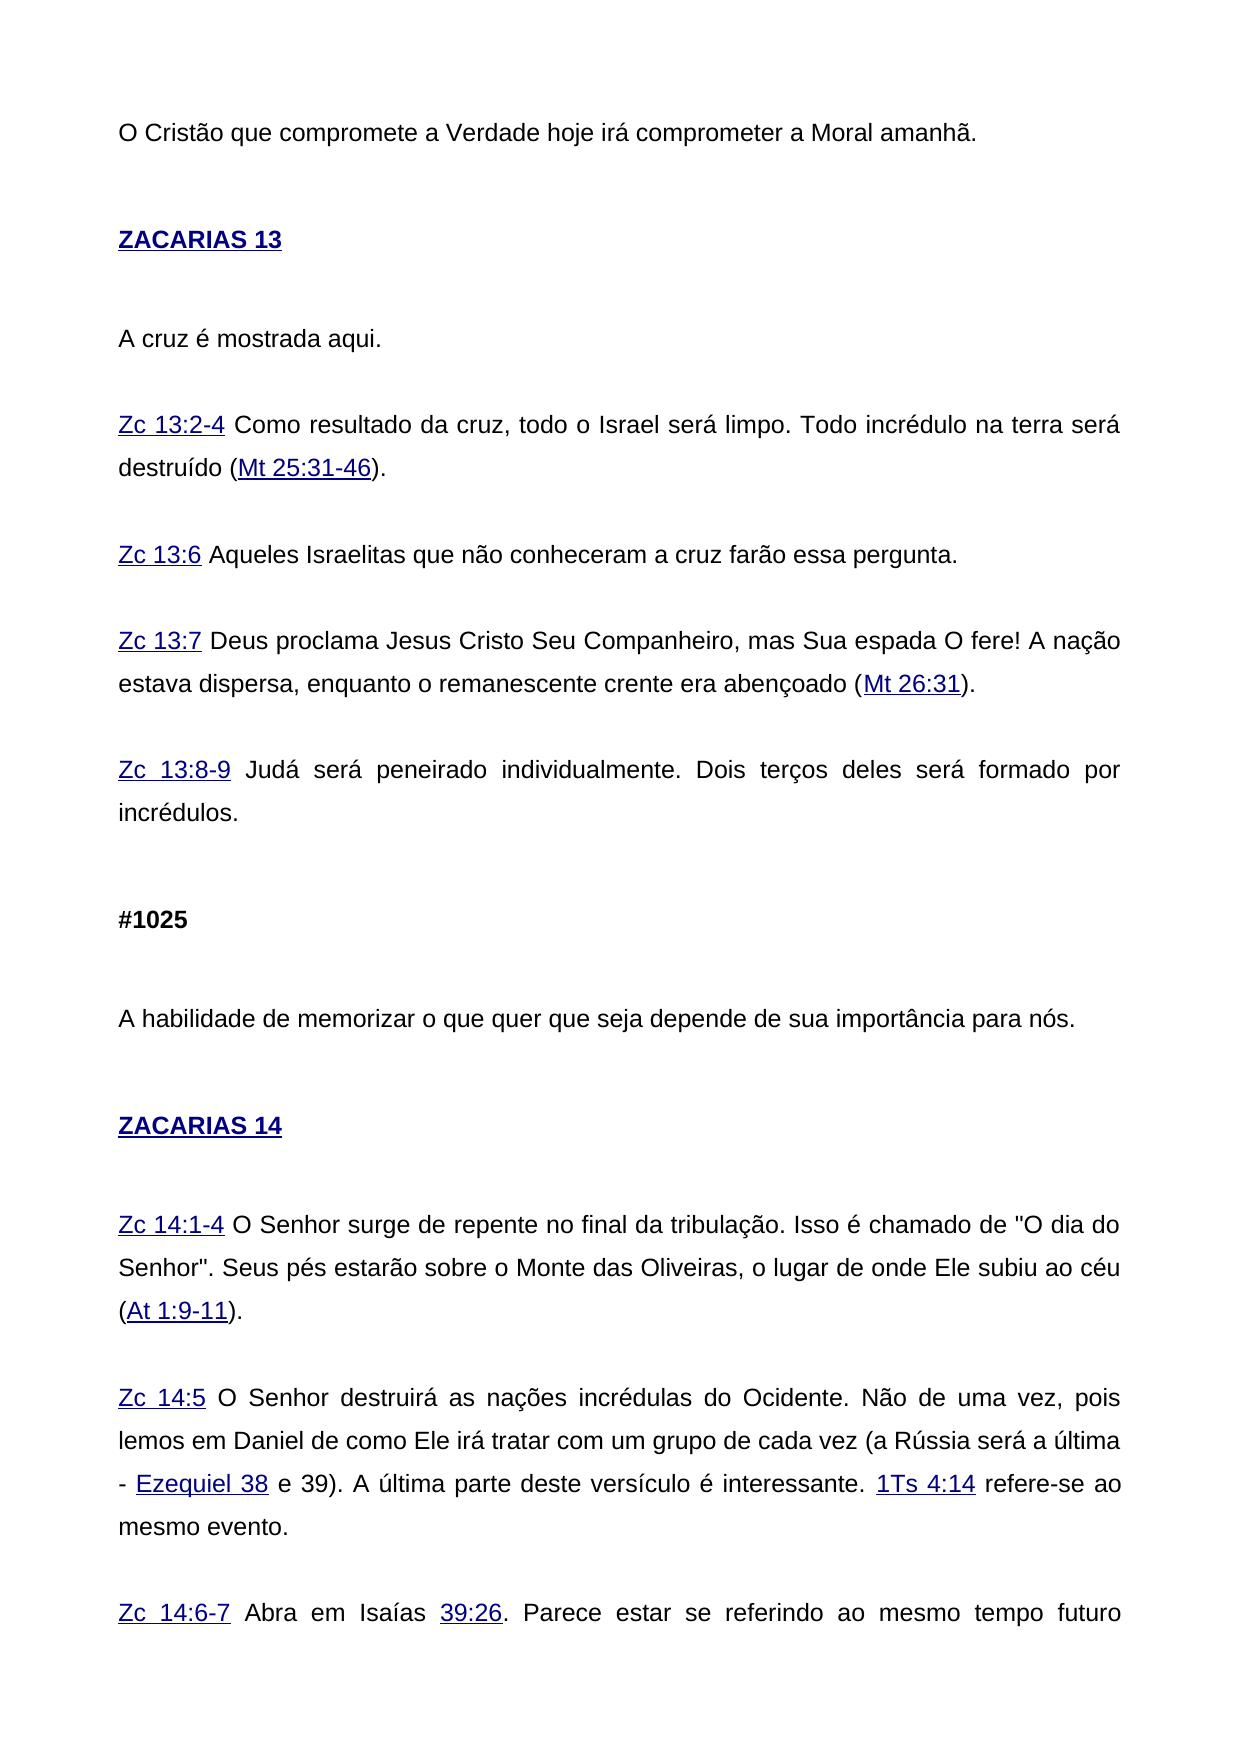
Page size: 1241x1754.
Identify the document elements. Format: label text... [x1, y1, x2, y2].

subtitle #1025 [118, 905, 1122, 934]
text Zc 13:6 Aqueles Israelitas que não conheceram a cruz farão essa pergunta. [118, 539, 1122, 568]
text Zc 14:5 O Senhor destruirá as nações incrédulas do Ocidente. Não de uma vez, pois lemos em Daniel de como Ele irá tratar com um grupo de cada vez (a Rússia será a última - Ezequiel 38 e 39). A última parte deste versículo é interessante. 1Ts 4:14 refere-se ao mesmo evento. [118, 1382, 1122, 1541]
subtitle ZACARIAS 13 [118, 225, 1122, 254]
text Zc 13:2-4 Como resultado da cruz, todo o Israel será limpo. Todo incrédulo na terra será destruído (Mt 25:31-46). [118, 410, 1122, 482]
text Zc 13:7 Deus proclama Jesus Cristo Seu Companheiro, mas Sua espada O fere! A nação estava dispersa, enquanto o remanescente crente era abençoado (Mt 26:31). [118, 626, 1122, 698]
text Zc 14:1-4 O Senhor surge de repente no final da tribulação. Isso é chamado de "O dia do Senhor". Seus pés estarão sobre o Monte das Oliveiras, o lugar de onde Ele subiu ao céu (At 1:9-11). [118, 1210, 1122, 1325]
text Zc 13:8-9 Judá será peneirado individualmente. Dois terços deles será formado por incrédulos. [118, 755, 1122, 827]
text O Cristão que compromete a Verdade hoje irá comprometer a Moral amanhã. [118, 118, 1122, 147]
text A habilidade de memorizar o que quer que seja depende de sua importância para nós. [118, 1004, 1122, 1033]
subtitle ZACARIAS 14 [118, 1111, 1122, 1140]
text Zc 14:6-7 Abra em Isaías 39:26. Parece estar se referindo ao mesmo tempo futuro [118, 1598, 1122, 1627]
text A cruz é mostrada aqui. [118, 324, 1122, 353]
